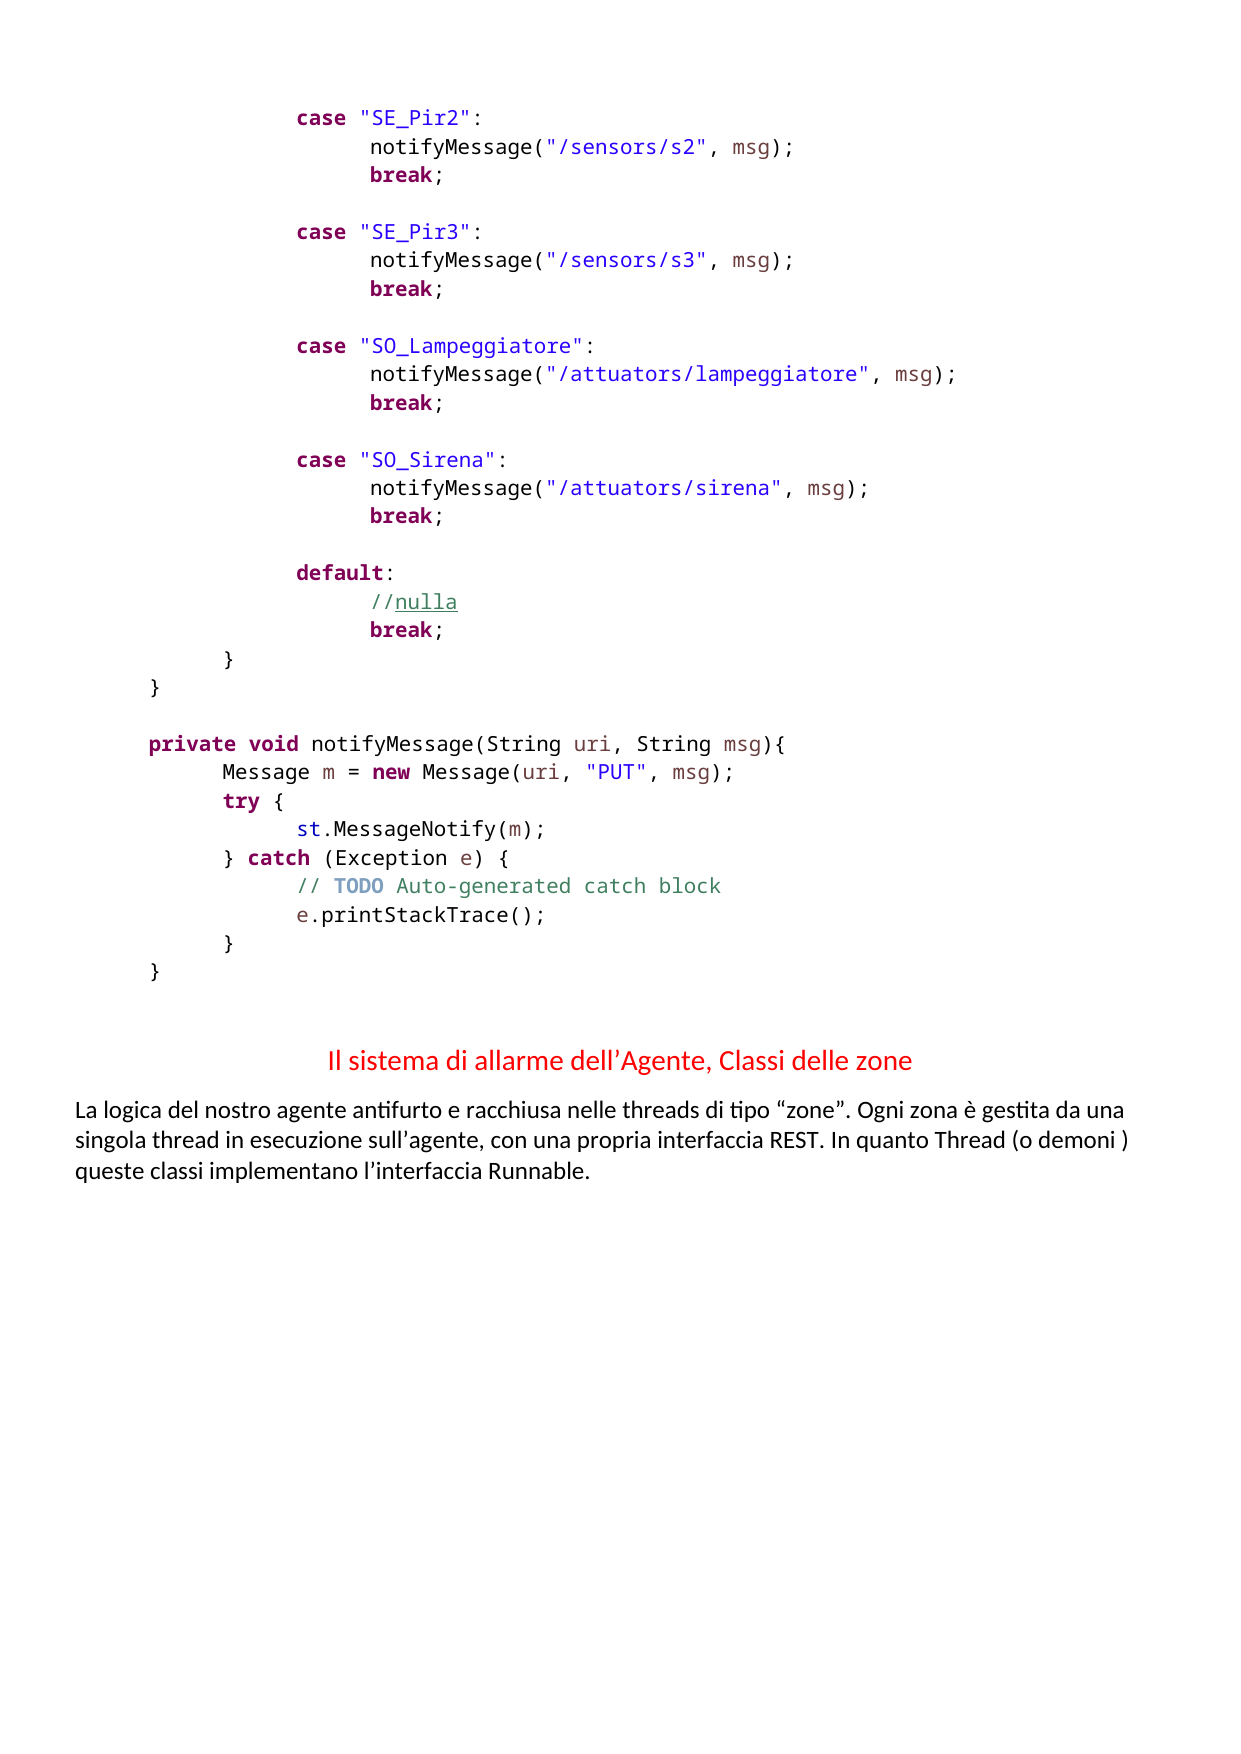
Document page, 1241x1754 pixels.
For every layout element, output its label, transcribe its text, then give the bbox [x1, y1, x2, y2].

text break; [75, 615, 1165, 644]
text private void notifyMessage(String uri, String msg){ [75, 729, 1165, 757]
text } [75, 928, 1165, 957]
text } [75, 672, 1165, 701]
text try { [75, 786, 1165, 814]
text La logica del nostro agente antifurto e racchiusa nelle threads di tipo “zone”. Ogni zona è gestita da una singola thread in esecuzione sull’agente, con una propria interfaccia REST. In quanto Thread (o demoni ) queste classi implementano l’interfaccia Runnable. [75, 1094, 1165, 1186]
text st.MessageNotify(m); [75, 814, 1165, 843]
text } [75, 957, 1165, 985]
text break; [75, 388, 1165, 416]
text // TODO Auto-generated catch block [75, 871, 1165, 900]
text } [75, 644, 1165, 672]
text case "SE_Pir2": [75, 103, 1165, 132]
text break; [75, 502, 1165, 530]
text e.printStackTrace(); [75, 900, 1165, 928]
text break; [75, 160, 1165, 189]
text Message m = new Message(uri, "PUT", msg); [75, 757, 1165, 786]
text notifyMessage("/attuators/sirena", msg); [75, 473, 1165, 502]
text notifyMessage("/attuators/lampeggiatore", msg); [75, 359, 1165, 388]
text } catch (Exception e) { [75, 843, 1165, 871]
text case "SE_Pir3": [75, 217, 1165, 246]
text case "SO_Sirena": [75, 445, 1165, 473]
text Il sistema di allarme dell’Agente, Classi delle zone [75, 1042, 1165, 1077]
text //nulla [75, 587, 1165, 615]
text notifyMessage("/sensors/s3", msg); [75, 246, 1165, 274]
text notifyMessage("/sensors/s2", msg); [75, 132, 1165, 160]
text case "SO_Lampeggiatore": [75, 331, 1165, 359]
text default: [75, 558, 1165, 587]
text break; [75, 274, 1165, 302]
